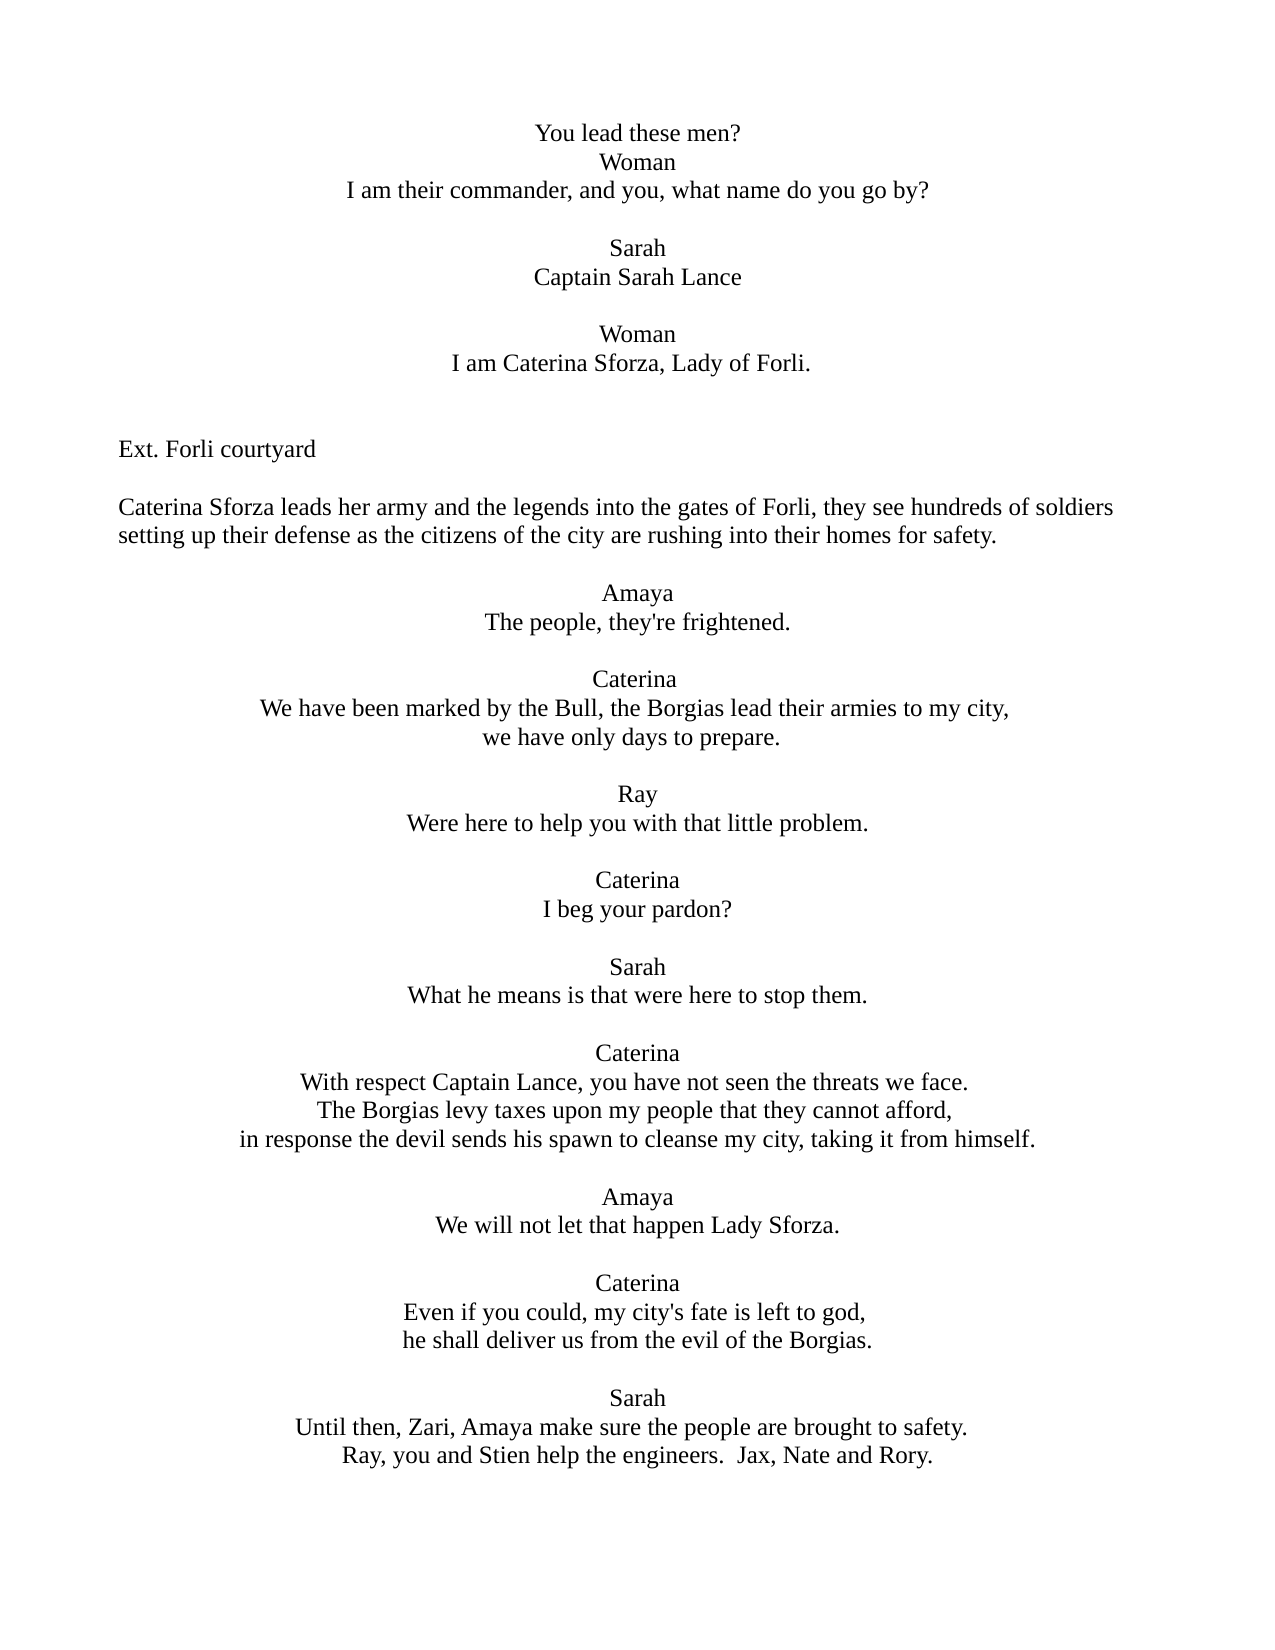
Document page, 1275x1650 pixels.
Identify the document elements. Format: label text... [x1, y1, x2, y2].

text I am their commander, and you, what name do you go by? [118, 176, 1157, 204]
text With respect Captain Lance, you have not seen the threats we face. [118, 1067, 1157, 1096]
text Caterina Sforza leads her army and the legends into the gates of Forli, they see hundreds of soldiers setting up their defense as the citizens of the city are rushing into their homes for safety. [118, 492, 1157, 549]
text Sarah [118, 952, 1157, 981]
text Woman [118, 147, 1157, 176]
text Caterina [118, 1268, 1157, 1297]
text You lead these men? [118, 118, 1157, 147]
text Captain Sarah Lance [118, 262, 1157, 291]
text Ray, you and Stien help the engineers. Jax, Nate and Rory. [118, 1441, 1157, 1469]
text Caterina [118, 866, 1157, 894]
text I am Caterina Sforza, Lady of Forli. [118, 348, 1157, 377]
text Were here to help you with that little problem. [118, 808, 1157, 837]
text he shall deliver us from the evil of the Borgias. [118, 1326, 1157, 1354]
text Ray [118, 779, 1157, 808]
text We will not let that happen Lady Sforza. [118, 1211, 1157, 1239]
text The Borgias levy taxes upon my people that they cannot afford, [118, 1096, 1157, 1124]
text Ext. Forli courtyard [118, 434, 1157, 463]
text The people, they're frightened. [118, 607, 1157, 636]
text in response the devil sends his spawn to cleanse my city, taking it from himself. [118, 1124, 1157, 1153]
text Caterina [118, 1038, 1157, 1067]
text I beg your pardon? [118, 894, 1157, 923]
text Until then, Zari, Amaya make sure the people are brought to safety. [118, 1412, 1157, 1441]
text Sarah [118, 233, 1157, 262]
text Even if you could, my city's fate is left to god, [118, 1297, 1157, 1326]
text Sarah [118, 1383, 1157, 1412]
text Amaya [118, 1182, 1157, 1211]
text Woman [118, 319, 1157, 348]
text What he means is that were here to stop them. [118, 981, 1157, 1009]
text we have only days to prepare. [118, 722, 1157, 751]
text Amaya [118, 578, 1157, 607]
text Caterina We have been marked by the Bull, the Borgias lead their armies to my city, [118, 664, 1157, 722]
